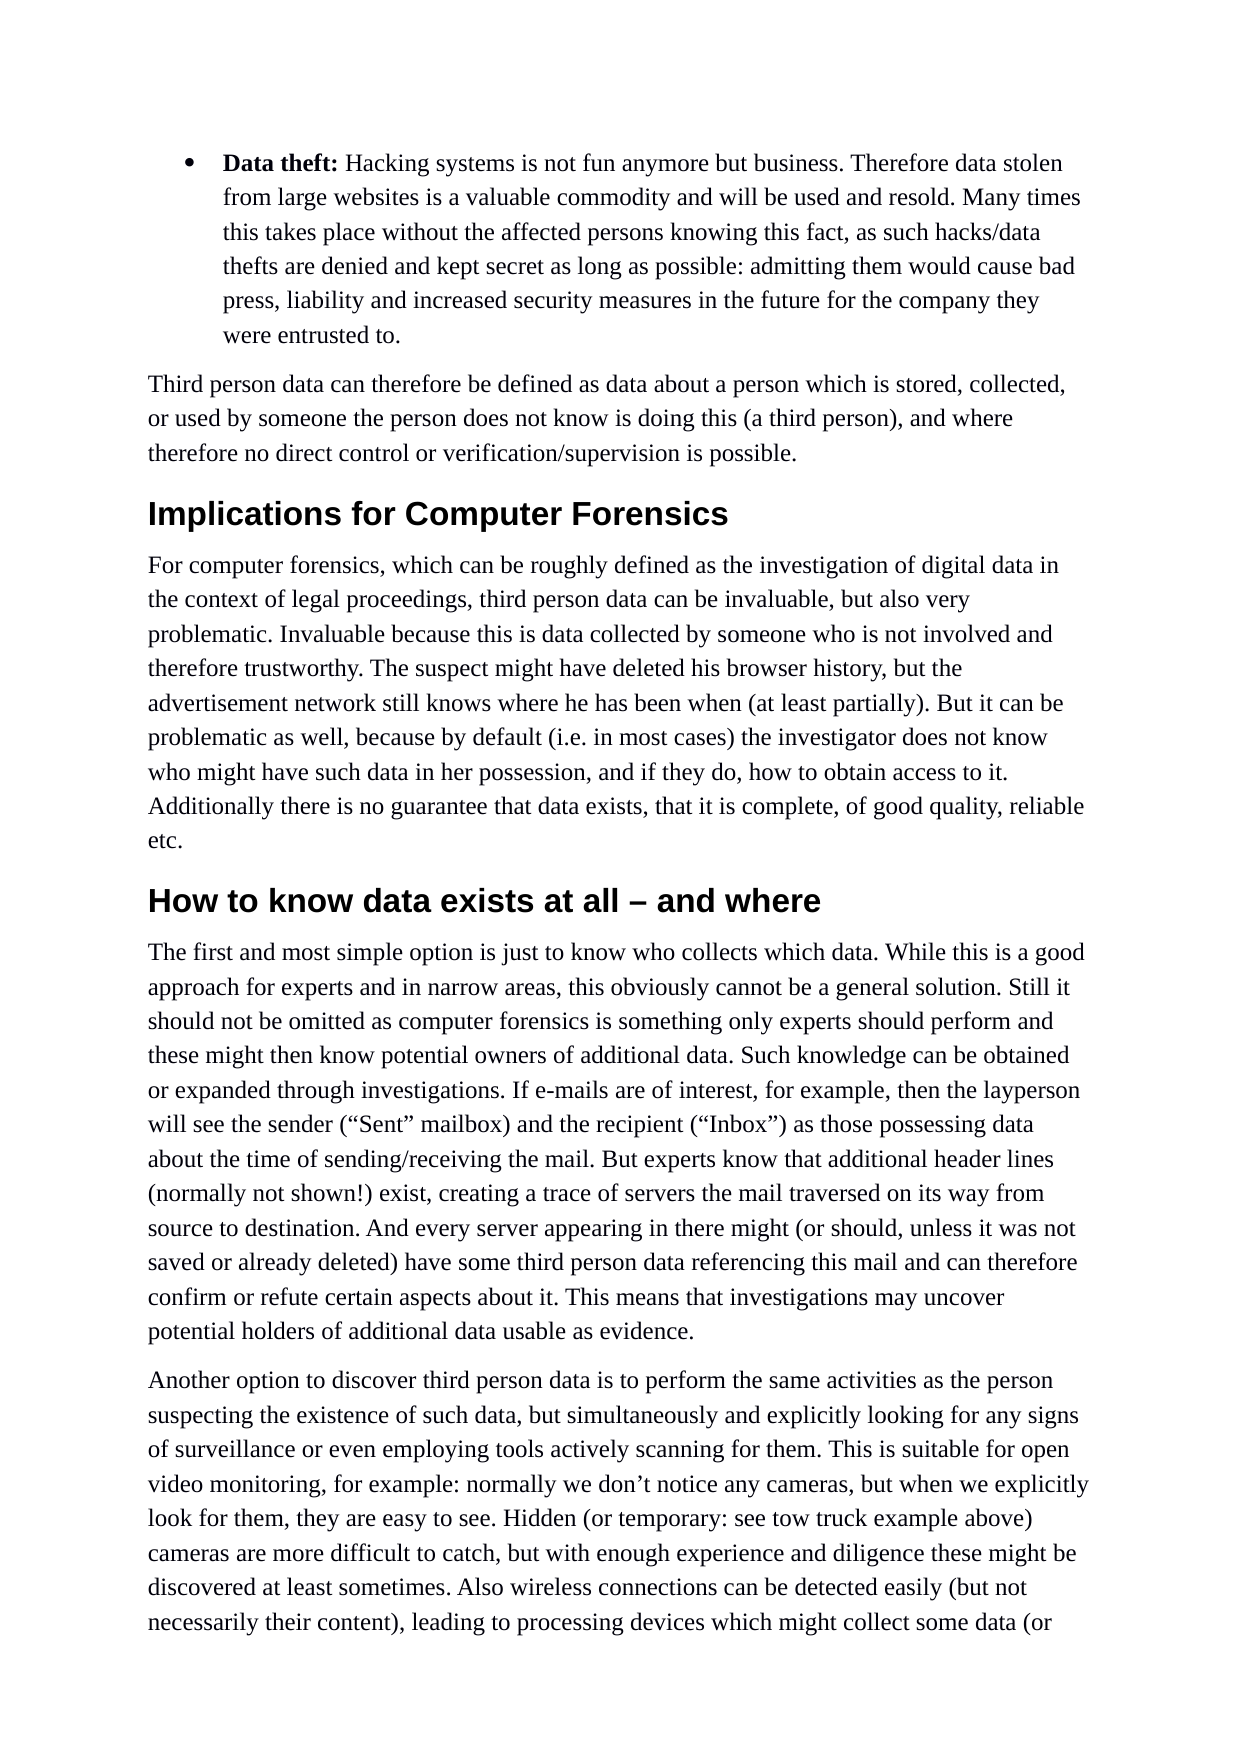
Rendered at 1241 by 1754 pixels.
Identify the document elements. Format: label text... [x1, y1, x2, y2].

subtitle Implications for Computer Forensics [148, 493, 1093, 532]
text Another option to discover third person data is to perform the same activities as the person suspecting the existence of such data, but simultaneously and explicitly looking for any signs of surveillance or even employing tools actively scanning for them. This is suitable for open video monitoring, for example: normally we don’t notice any cameras, but when we explicitly look for them, they are easy to see. Hidden (or temporary: see tow truck example above) cameras are more difficult to catch, but with enough experience and diligence these might be discovered at least sometimes. Also wireless connections can be detected easily (but not necessarily their content), leading to processing devices which might collect some data (or [148, 1366, 1093, 1636]
list Data theft: Hacking systems is not fun anymore but business. Therefore data stolen from large websites is a valuable commodity and will be used and resold. Many times this takes place without the affected persons knowing this fact, as such hacks/data thefts are denied and kept secret as long as possible: admitting them would cause bad press, liability and increased security measures in the future for the company they were entrusted to. [185, 148, 1093, 349]
text Third person data can therefore be defined as data about a person which is stored, collected, or used by someone the person does not know is doing this (a third person), and where therefore no direct control or verification/supervision is possible. [148, 369, 1093, 467]
text The first and most simple option is just to know who collects which data. While this is a good approach for experts and in narrow areas, this obviously cannot be a general solution. Still it should not be omitted as computer forensics is something only experts should perform and these might then know potential owners of additional data. Such knowledge can be obtained or expanded through investigations. If e-mails are of interest, for example, then the layperson will see the sender (“Sent” mailbox) and the recipient (“Inbox”) as those possessing data about the time of sending/receiving the mail. But experts know that additional header lines (normally not shown!) exist, creating a trace of servers the mail traversed on its way from source to destination. And every server appearing in there might (or should, unless it was not saved or already deleted) have some third person data referencing this mail and can therefore confirm or refute certain aspects about it. This means that investigations may uncover potential holders of additional data usable as evidence. [148, 937, 1093, 1345]
subtitle How to know data exists at all – and where [148, 881, 1093, 919]
text For computer forensics, which can be roughly defined as the investigation of digital data in the context of legal proceedings, third person data can be invaluable, but also very problematic. Invaluable because this is data collected by someone who is not involved and therefore trustworthy. The suspect might have deleted his browser history, but the advertisement network still knows where he has been when (at least partially). But it can be problematic as well, because by default (i.e. in most cases) the investigator does not know who might have such data in her possession, and if they do, how to obtain access to it. Additionally there is no guarantee that data exists, that it is complete, of good quality, reliable etc. [148, 550, 1093, 854]
